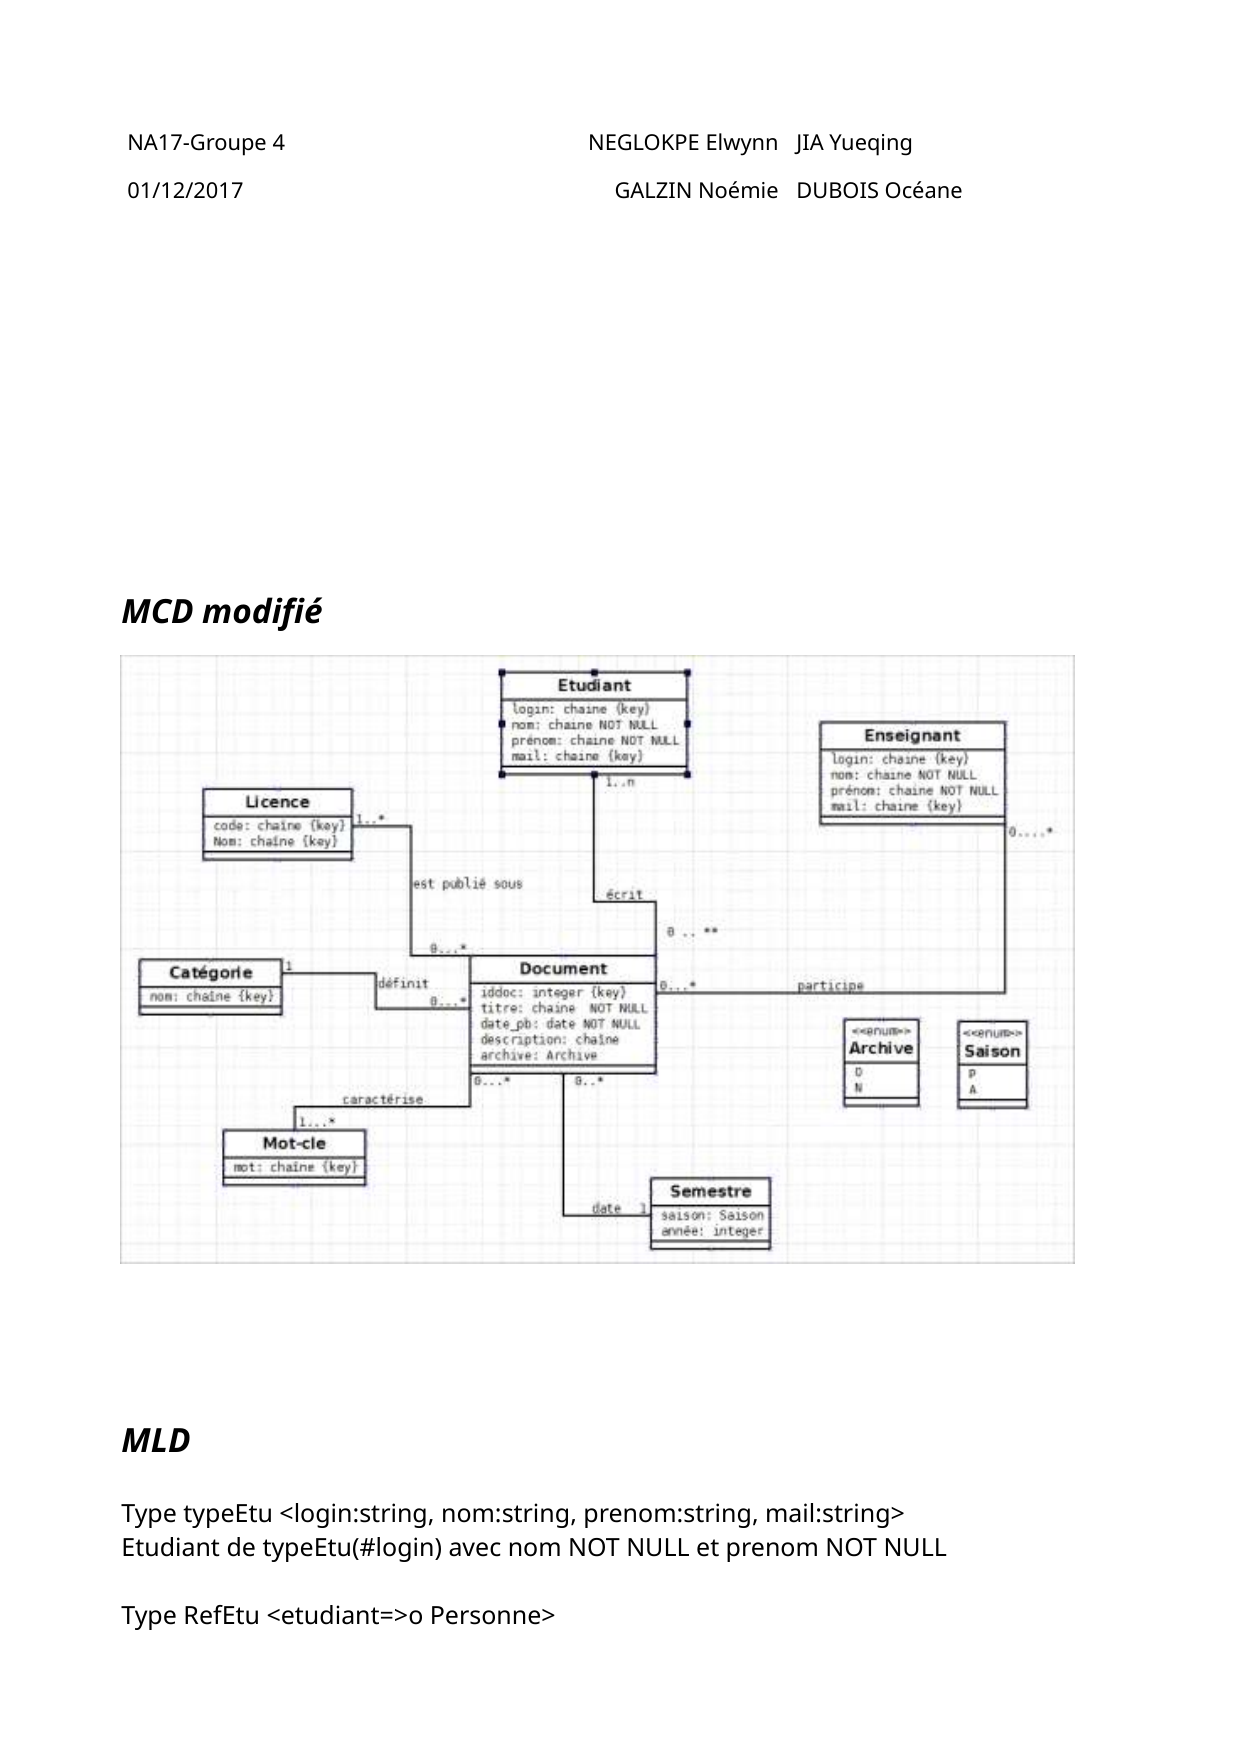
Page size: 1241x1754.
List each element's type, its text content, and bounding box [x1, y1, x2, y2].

text MLD [119, 1413, 1122, 1462]
text MCD modifié [119, 584, 1122, 633]
picture [120, 655, 1075, 1264]
text Type RefEtu <etudiant=>o Personne> [119, 1595, 1122, 1635]
text Type typeEtu <login:string, nom:string, prenom:string, mail:string> [119, 1493, 1122, 1527]
text Etudiant de typeEtu(#login) avec nom NOT NULL et prenom NOT NULL [119, 1527, 1122, 1564]
